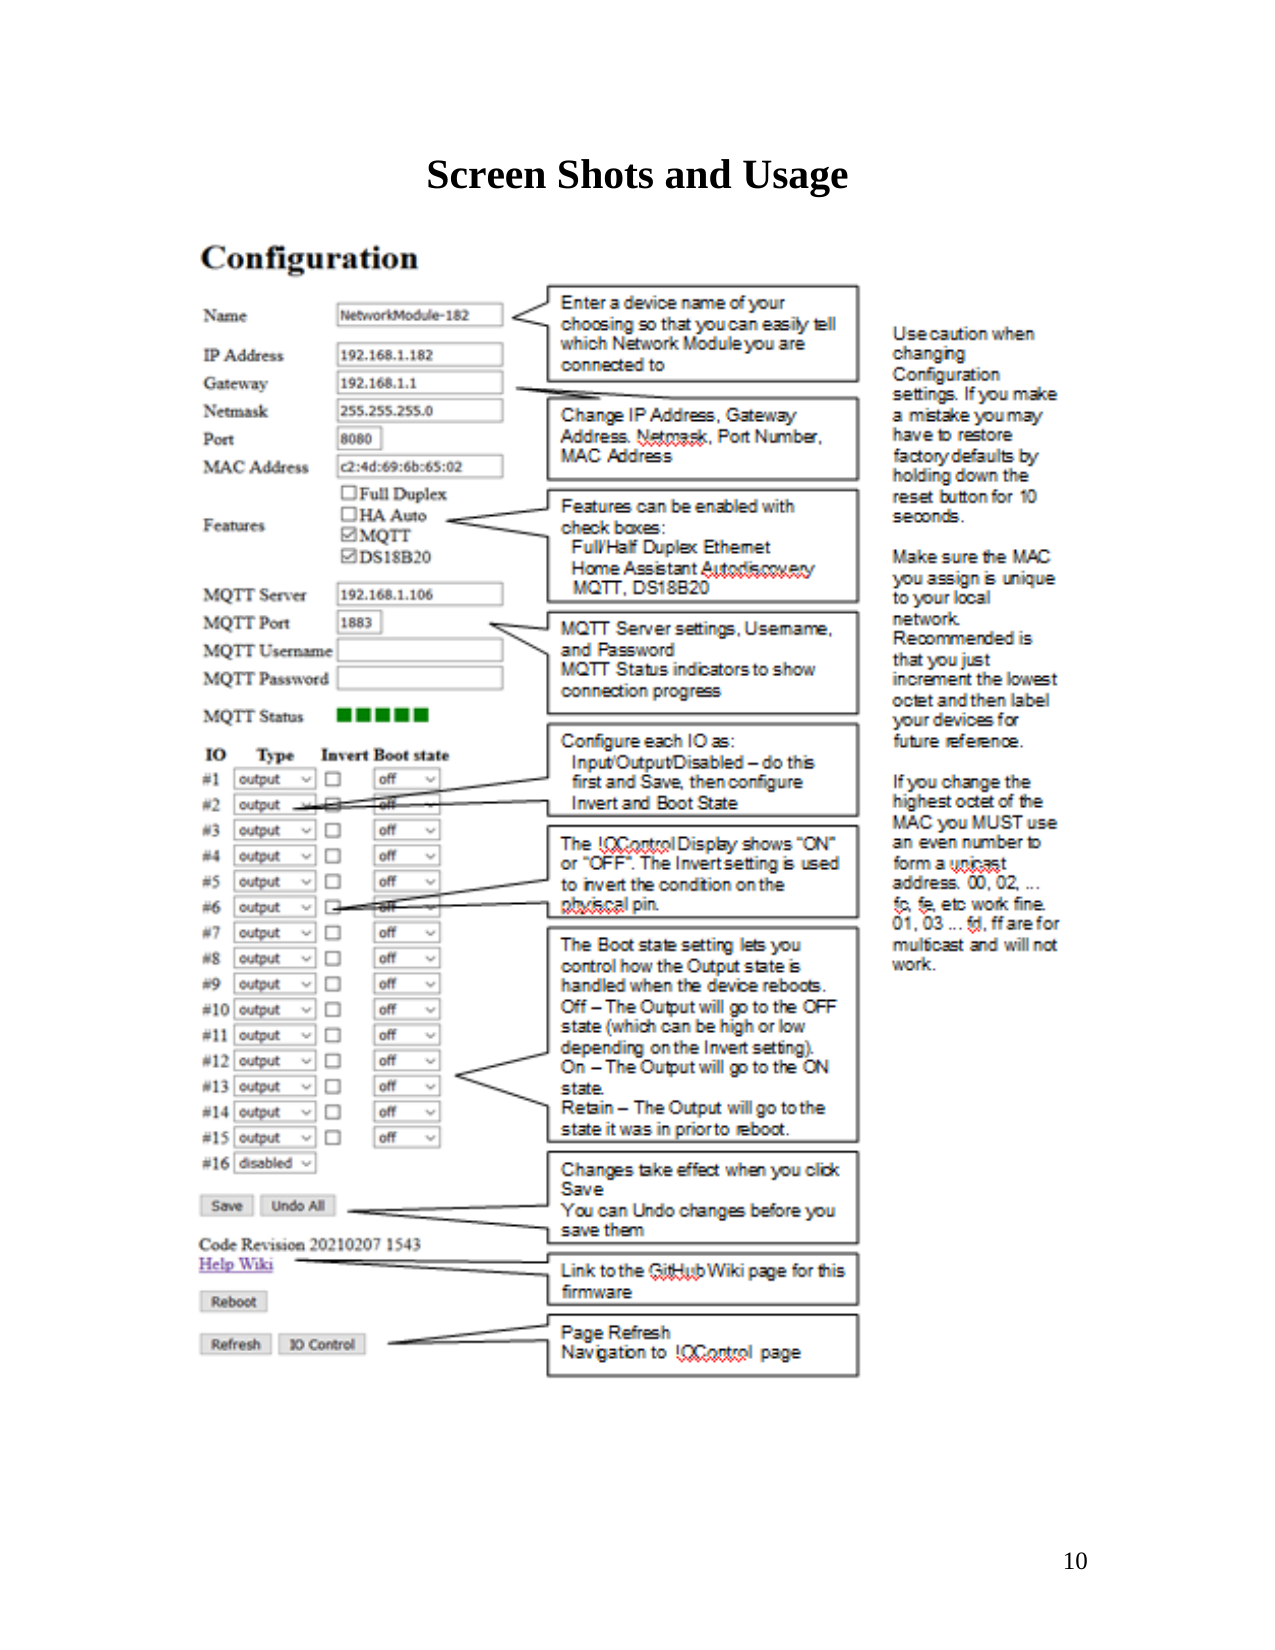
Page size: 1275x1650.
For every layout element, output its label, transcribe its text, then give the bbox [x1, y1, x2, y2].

text Screen Shots and Usage [187, 150, 1087, 198]
picture [187, 226, 1076, 1386]
